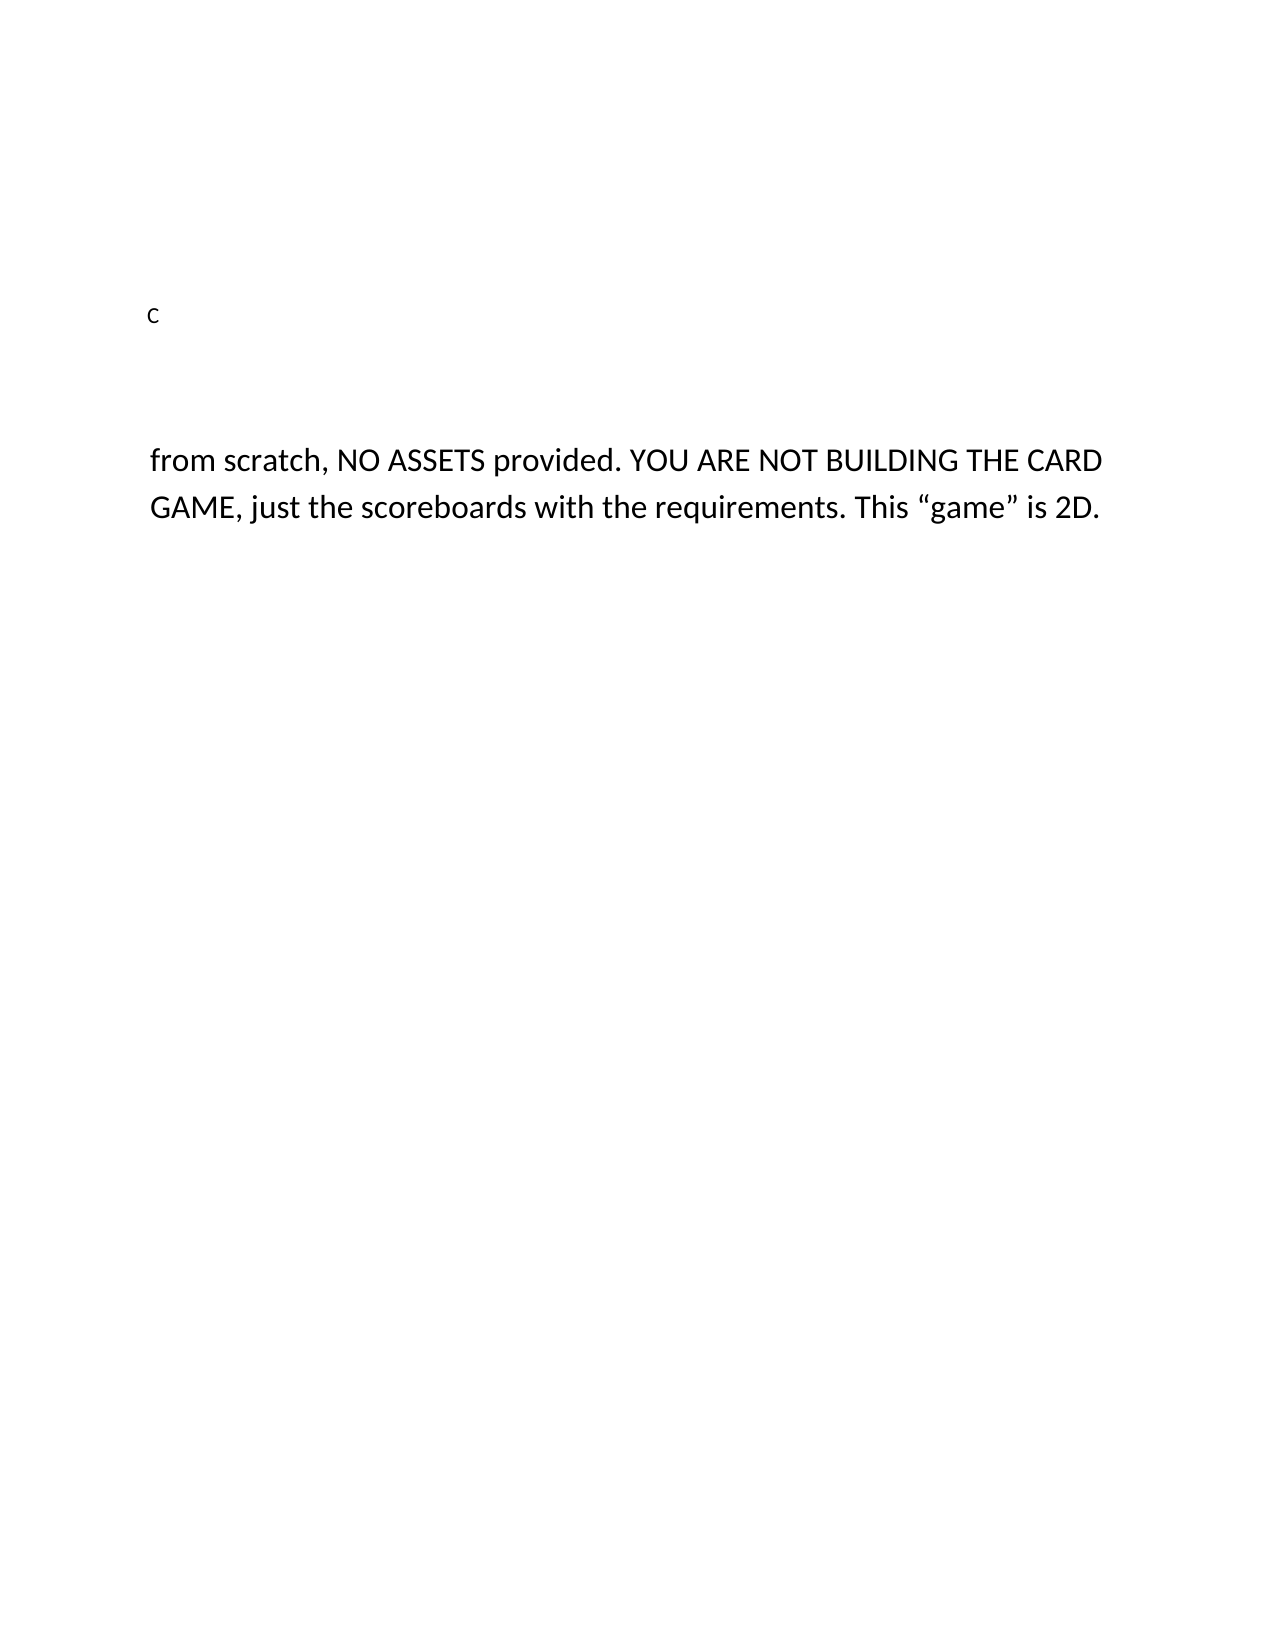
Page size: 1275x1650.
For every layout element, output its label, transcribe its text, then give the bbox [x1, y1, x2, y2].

text from scratch, NO ASSETS provided. YOU ARE NOT BUILDING THE CARD GAME, just the scoreboards with the requirements. This “game” is 2D. [150, 439, 1125, 527]
table_cell [144, 150, 555, 268]
table_cell C [144, 268, 555, 386]
